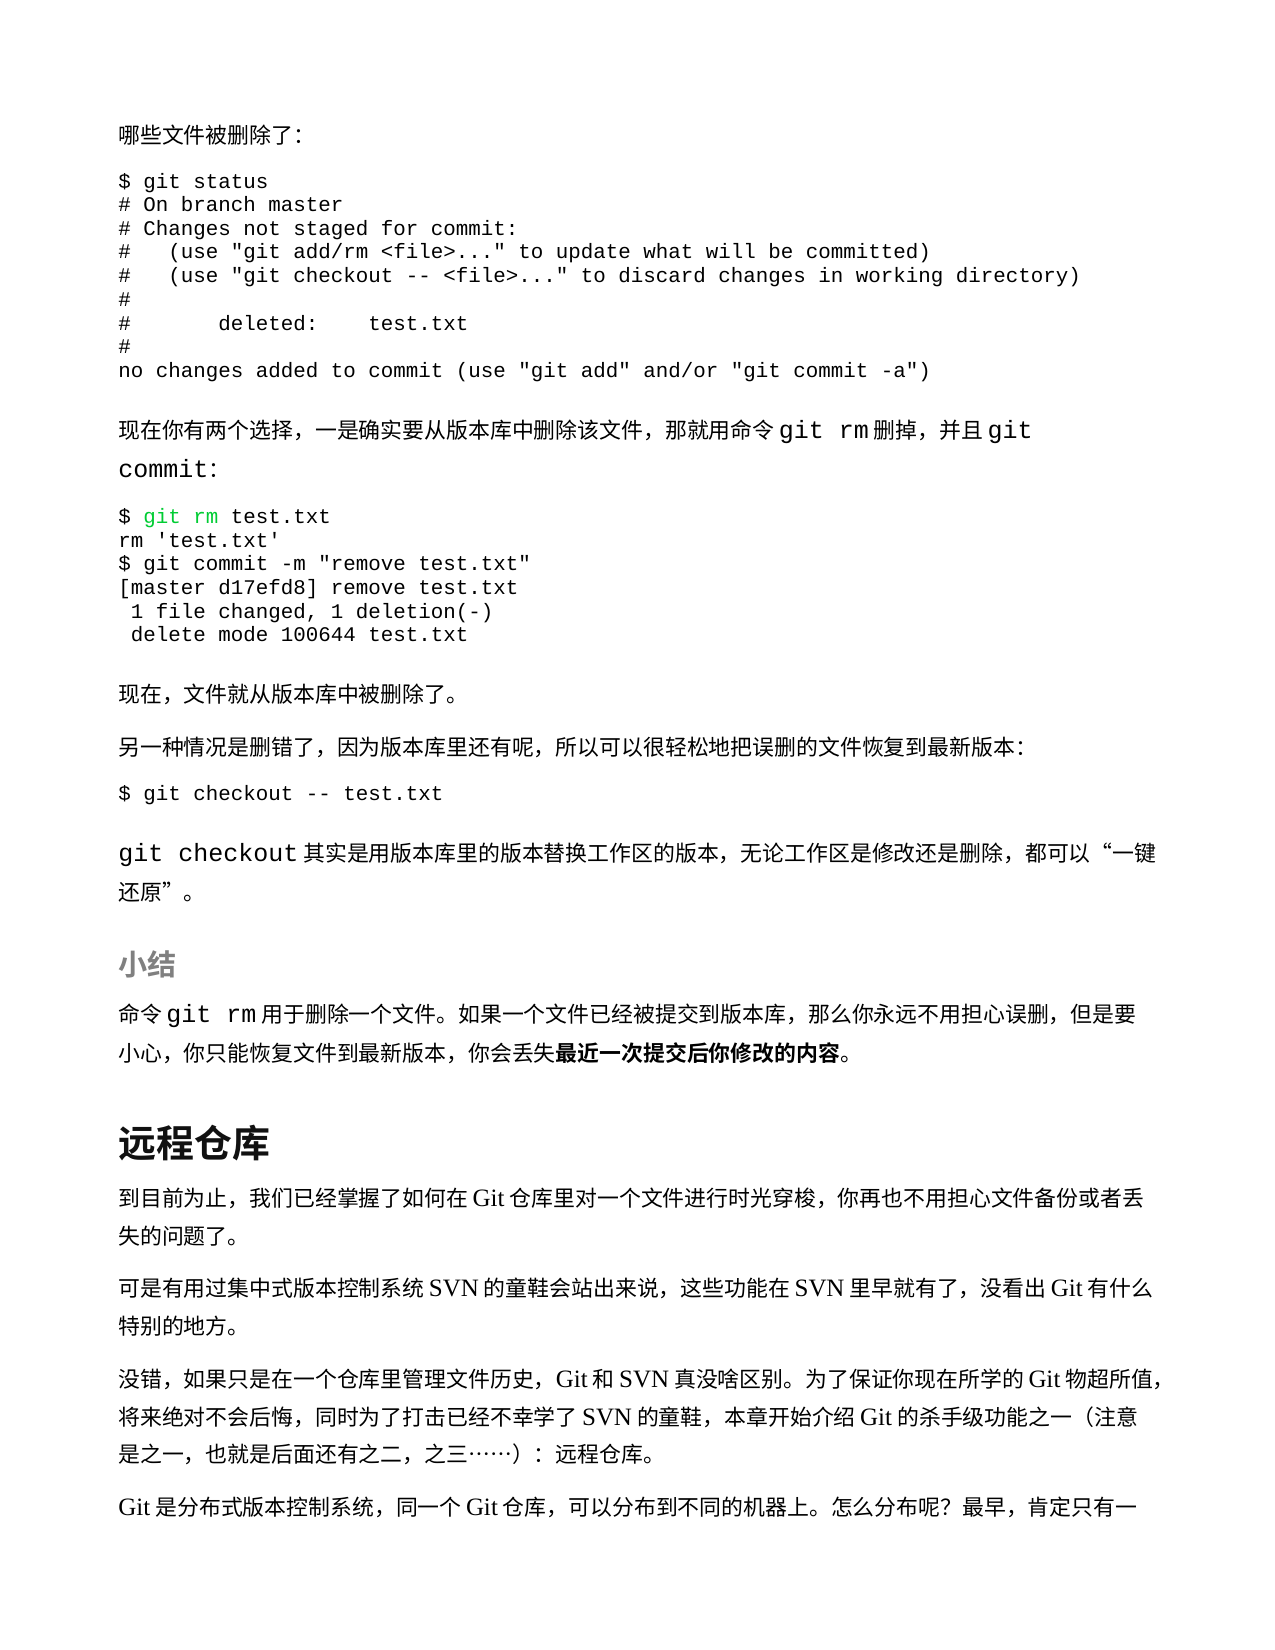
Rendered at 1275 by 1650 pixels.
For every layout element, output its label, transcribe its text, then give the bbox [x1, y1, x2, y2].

text 哪些文件被删除了： [118, 118, 1157, 150]
text 现在你有两个选择，一是确实要从版本库中删除该文件，那就用命令git rm删掉，并且git commit： [118, 413, 1157, 485]
text 现在，文件就从版本库中被删除了。 [118, 677, 1157, 709]
text $ git commit -m "remove test.txt" [118, 553, 1157, 577]
text 另一种情况是删错了，因为版本库里还有呢，所以可以很轻松地把误删的文件恢复到最新版本： [118, 730, 1157, 762]
text 到目前为止，我们已经掌握了如何在Git仓库里对一个文件进行时光穿梭，你再也不用担心文件备份或者丢失的问题了。 [118, 1181, 1157, 1250]
text 命令git rm用于删除一个文件。如果一个文件已经被提交到版本库，那么你永远不用担心误删，但是要小心，你只能恢复文件到最新版本，你会丢失最近一次提交后你修改的内容。 [118, 997, 1157, 1067]
text # deleted: test.txt [118, 312, 1157, 336]
text 没错，如果只是在一个仓库里管理文件历史，Git和SVN真没啥区别。为了保证你现在所学的Git物超所值，将来绝对不会后悔，同时为了打击已经不幸学了SVN的童鞋，本章开始介绍Git的杀手级功能之一（注意是之一，也就是后面还有之二，之三……）：远程仓库。 [118, 1362, 1157, 1469]
text $ git rm test.txt [118, 506, 1157, 530]
text delete mode 100644 test.txt [118, 624, 1157, 648]
text 1 file changed, 1 deletion(-) [118, 601, 1157, 624]
text [master d17efd8] remove test.txt [118, 577, 1157, 601]
text 可是有用过集中式版本控制系统SVN的童鞋会站出来说，这些功能在SVN里早就有了，没看出Git有什么特别的地方。 [118, 1271, 1157, 1341]
text rm 'test.txt' [118, 530, 1157, 553]
text no changes added to commit (use "git add" and/or "git commit -a") [118, 360, 1157, 383]
text git checkout其实是用版本库里的版本替换工作区的版本，无论工作区是修改还是删除，都可以“一键还原”。 [118, 836, 1157, 906]
text # (use "git add/rm <file>..." to update what will be committed) [118, 242, 1157, 265]
text $ git status [118, 171, 1157, 194]
text # [118, 289, 1157, 312]
subtitle 远程仓库 [118, 1113, 1157, 1168]
text # (use "git checkout -- <file>..." to discard changes in working directory) [118, 265, 1157, 289]
text $ git checkout -- test.txt [118, 782, 1157, 806]
text # On branch master [118, 194, 1157, 218]
text Git是分布式版本控制系统，同一个Git仓库，可以分布到不同的机器上。怎么分布呢？最早，肯定只有一 [118, 1490, 1157, 1522]
subtitle 小结 [118, 942, 1157, 984]
text # [118, 336, 1157, 360]
text # Changes not staged for commit: [118, 218, 1157, 242]
